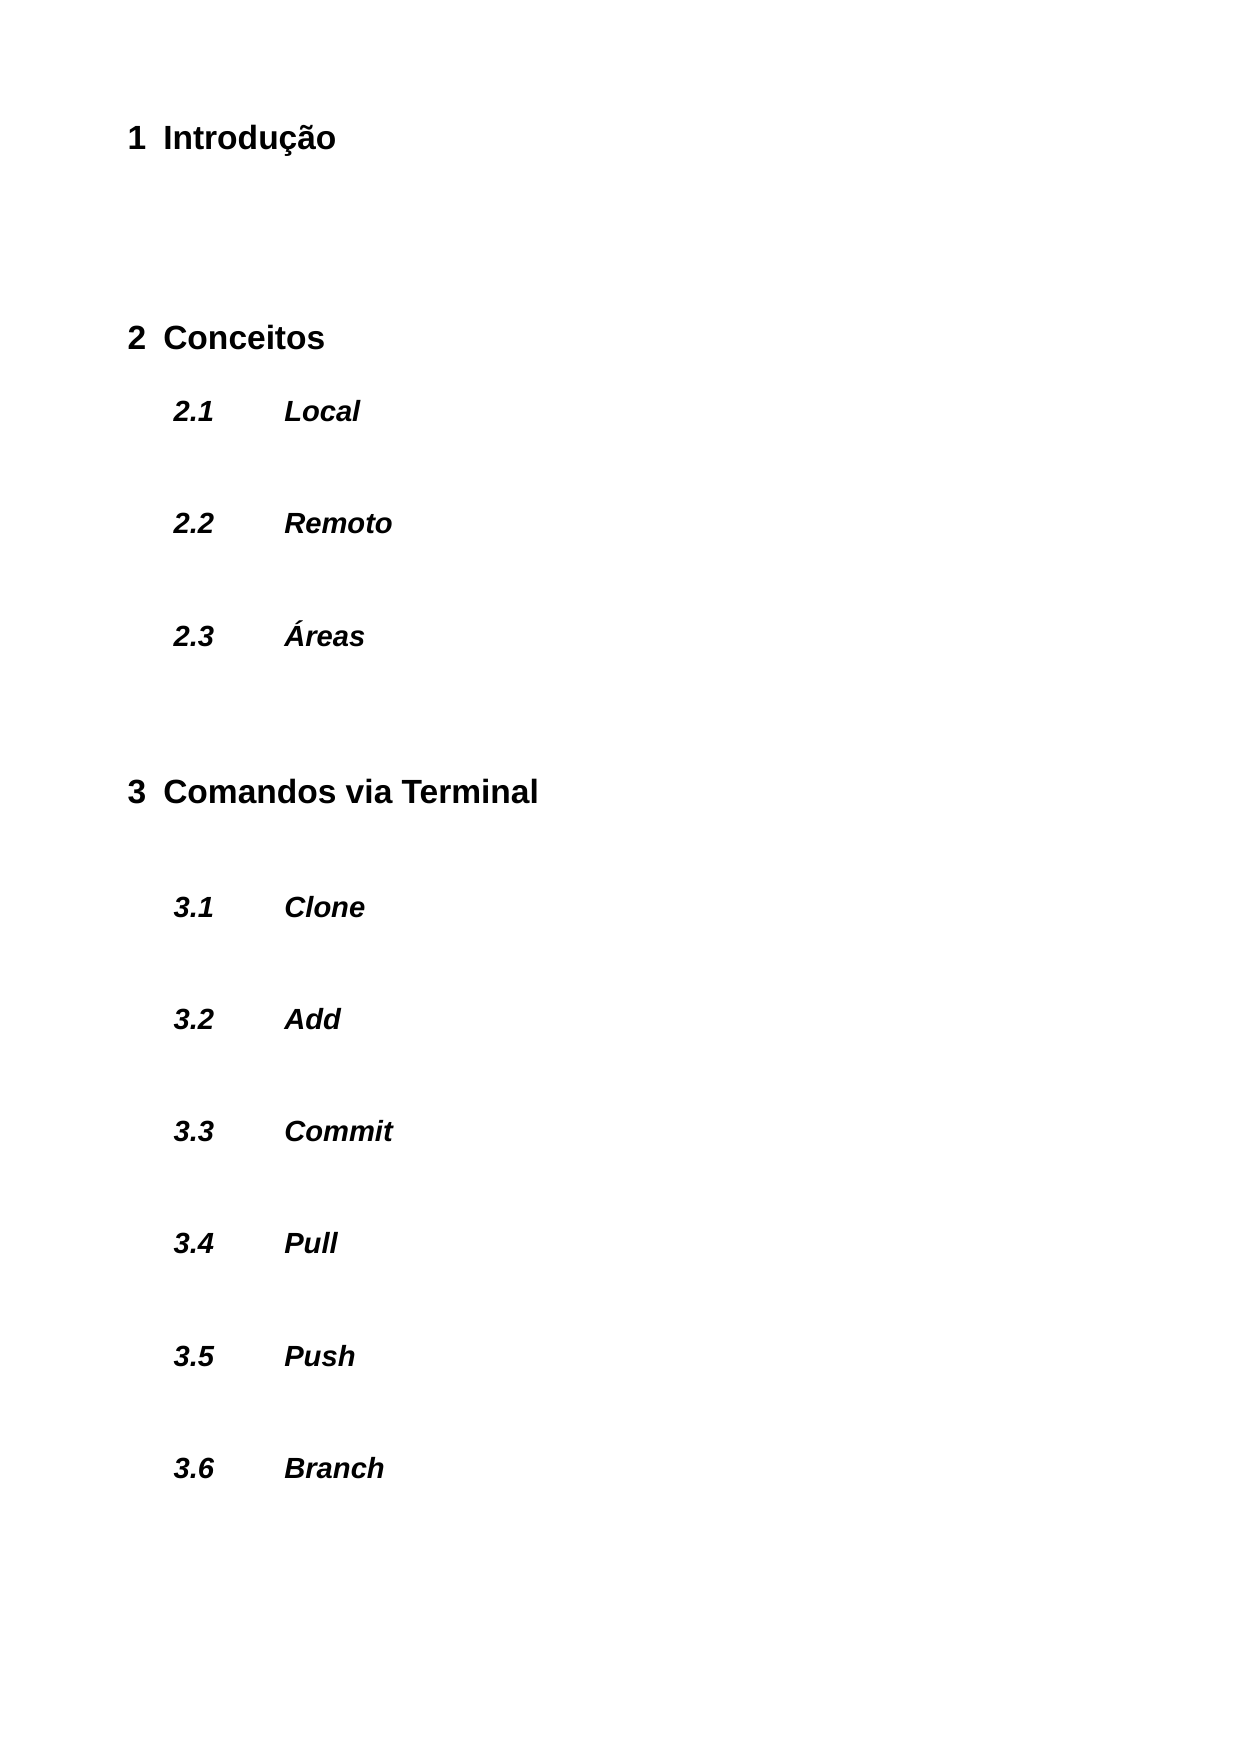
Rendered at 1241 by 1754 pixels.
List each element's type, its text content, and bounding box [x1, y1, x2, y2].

subtitle Comandos via Terminal [118, 772, 1122, 811]
subtitle Pull [165, 1227, 1122, 1260]
subtitle Remoto [165, 506, 1122, 540]
subtitle Commit [165, 1114, 1122, 1148]
subtitle Conceitos [118, 318, 1122, 357]
subtitle Branch [165, 1451, 1122, 1485]
subtitle Push [165, 1339, 1122, 1372]
subtitle Add [165, 1002, 1122, 1036]
subtitle Clone [165, 890, 1122, 923]
subtitle Introdução [118, 118, 1122, 157]
subtitle Local [165, 394, 1122, 428]
subtitle Áreas [165, 619, 1122, 652]
